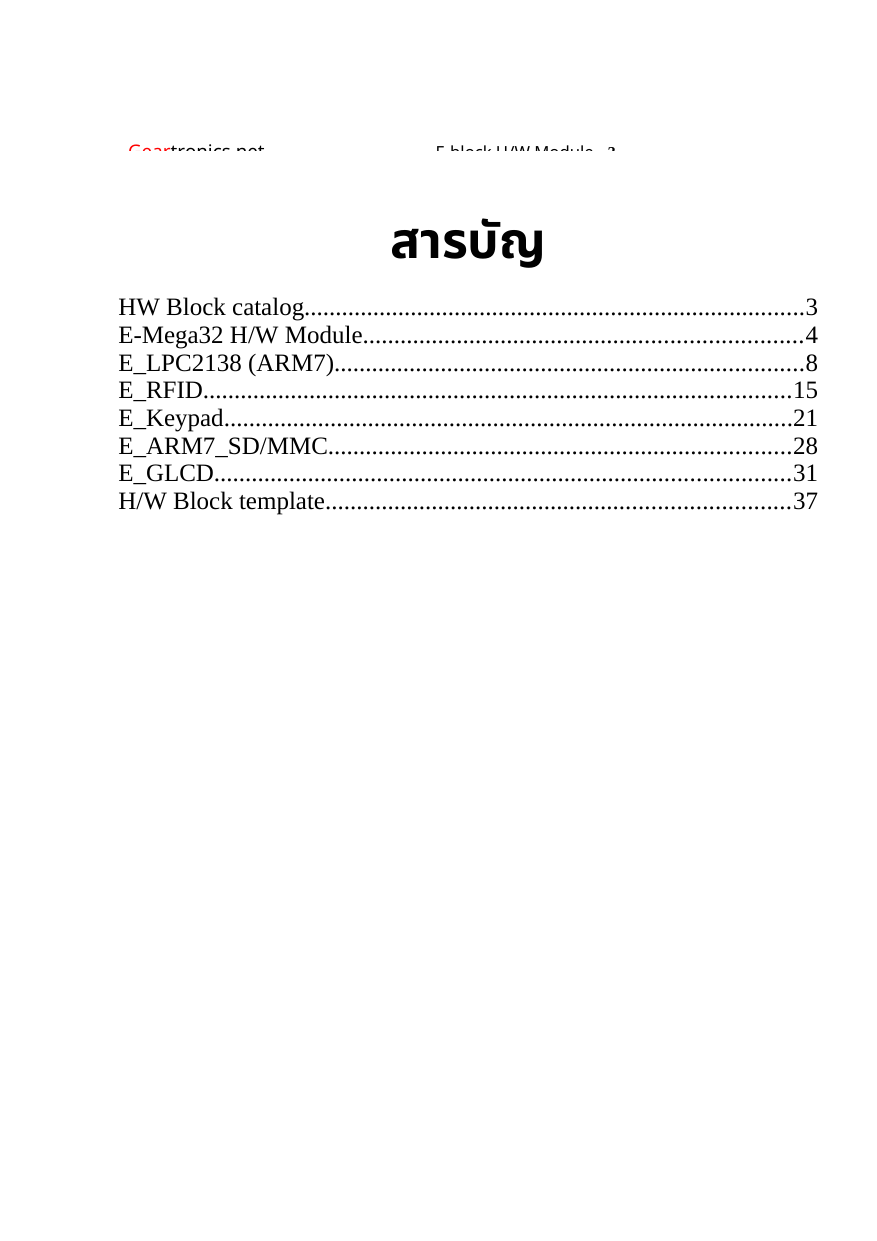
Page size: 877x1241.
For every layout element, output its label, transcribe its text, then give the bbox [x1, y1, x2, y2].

subtitle สารบัญ [118, 205, 818, 281]
text H/W Block template 37 [118, 487, 818, 515]
text E_RFID 15 [118, 376, 818, 404]
text E_GLCD 31 [118, 459, 818, 487]
text E_LPC2138 (ARM7) 8 [118, 349, 818, 376]
text HW Block catalog 3 [118, 293, 818, 321]
text E_Keypad 21 [118, 404, 818, 432]
text E-Mega32 H/W Module 4 [118, 321, 818, 349]
text E_ARM7_SD/MMC 28 [118, 432, 818, 459]
